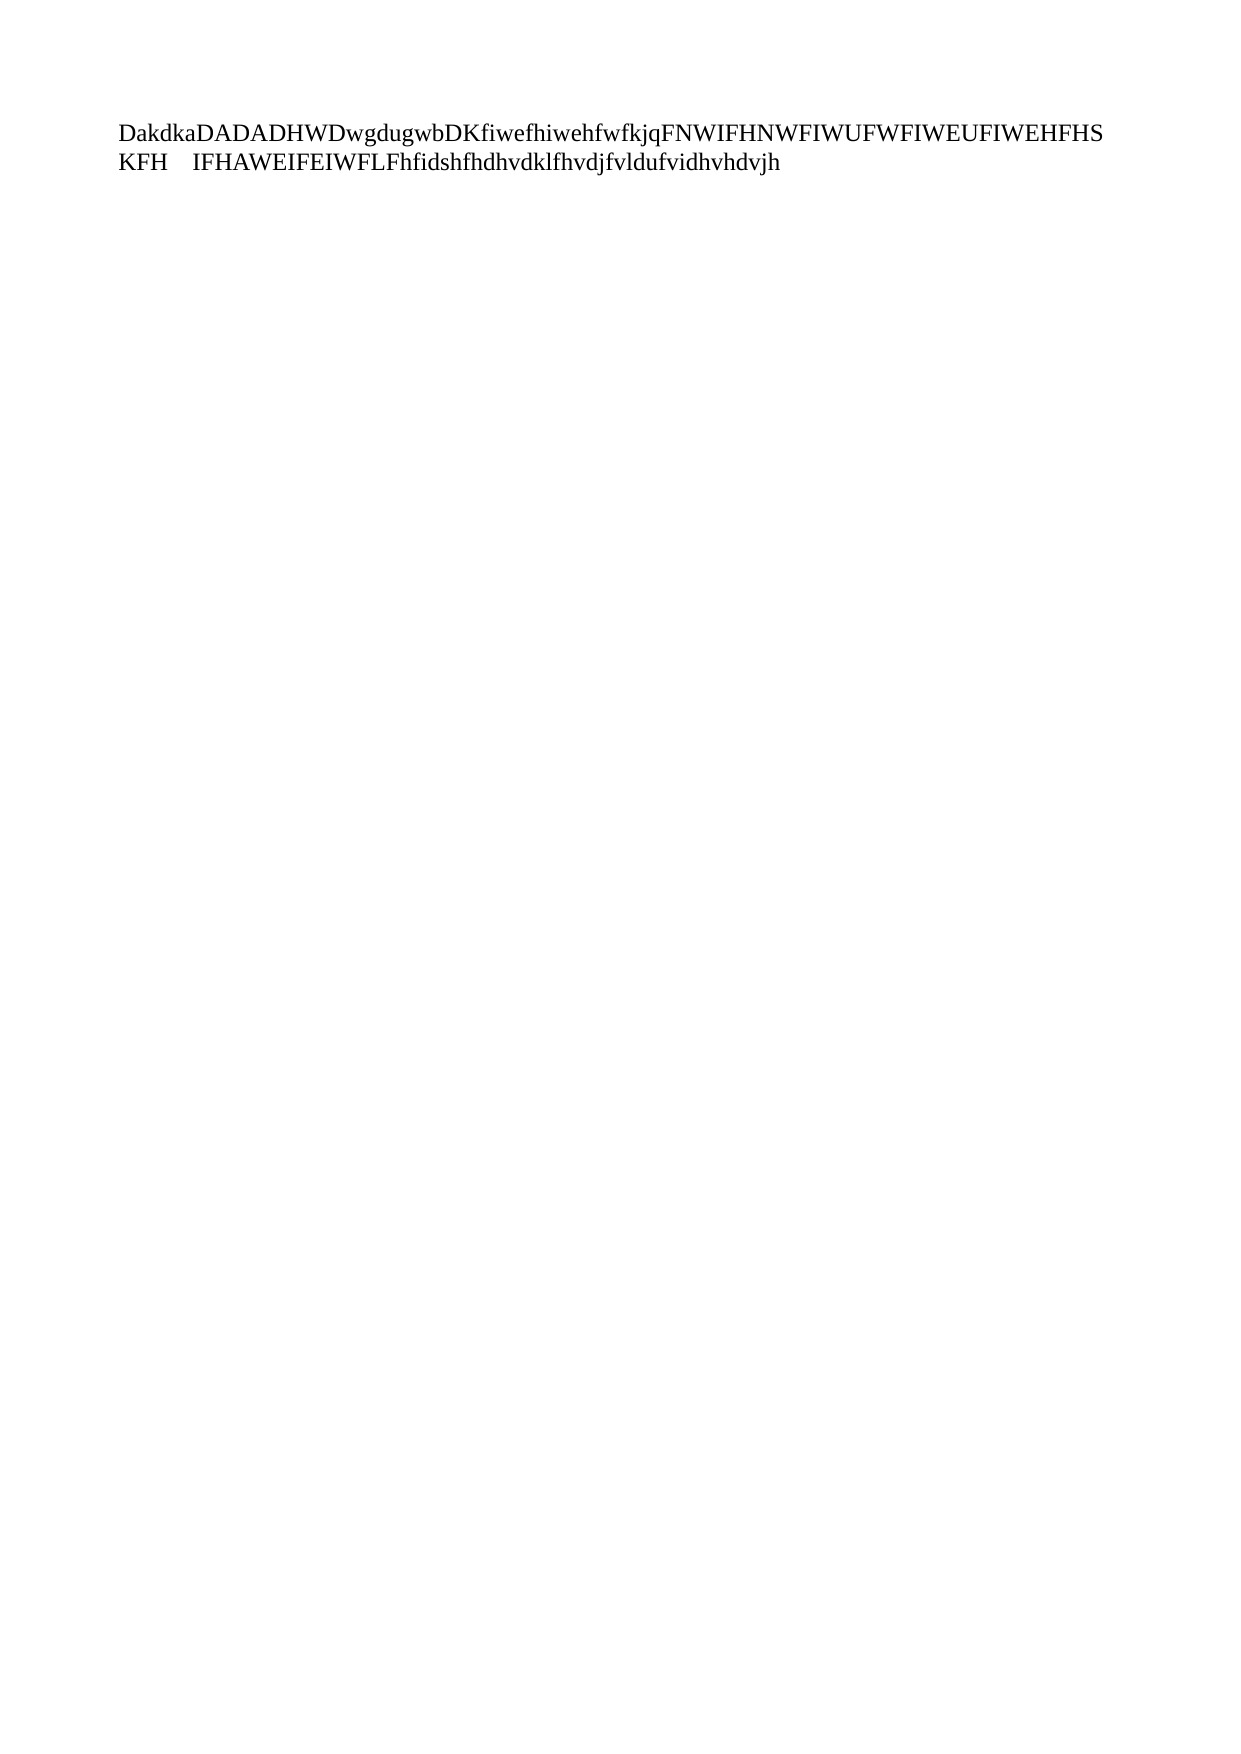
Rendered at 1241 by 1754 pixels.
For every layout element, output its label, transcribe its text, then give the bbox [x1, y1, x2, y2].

text DakdkaDADADHWDwgdugwbDKfiwefhiwehfwfkjqFNWIFHNWFIWUFWFIWEUFIWEHFHSKFH IFHAWEIFEIWFLFhfidshfhdhvdklfhvdjfvldufvidhvhdvjh [118, 118, 1122, 176]
